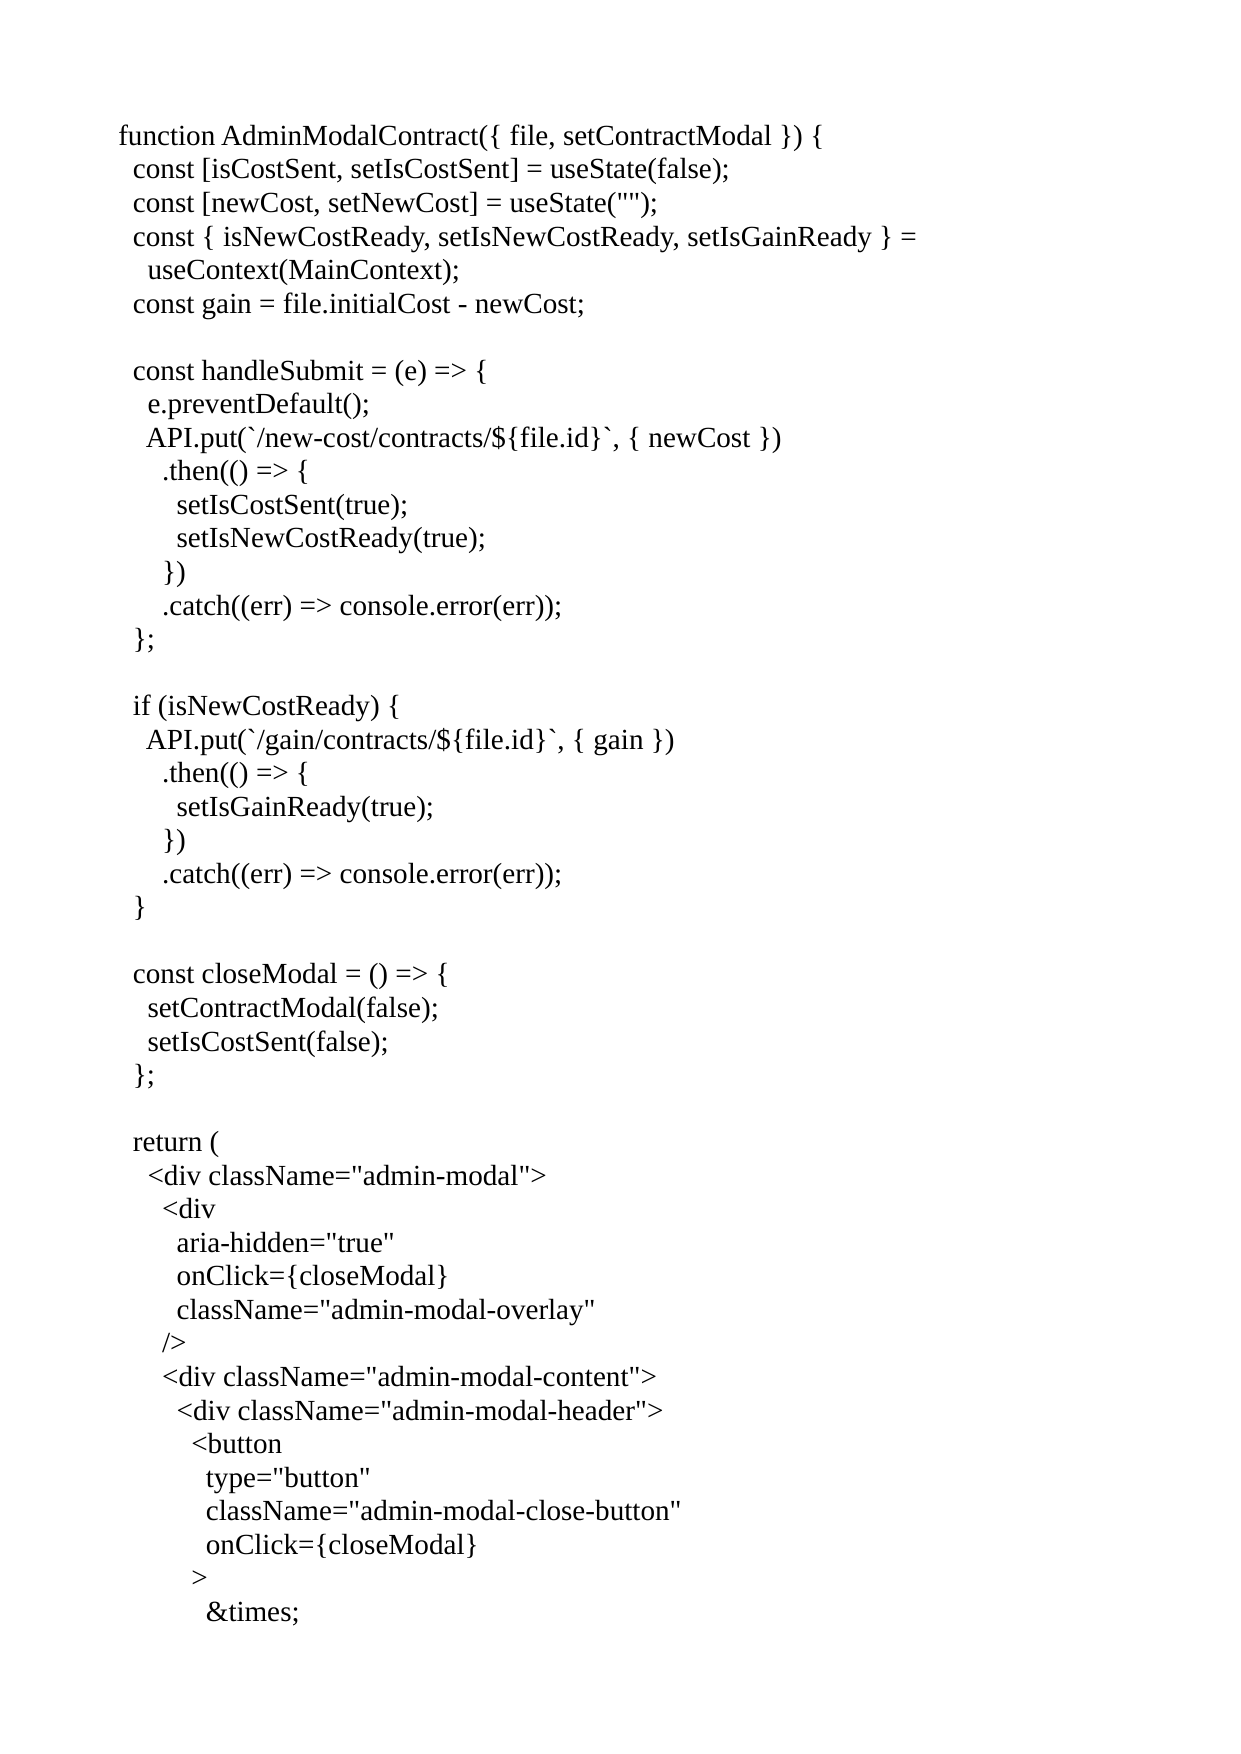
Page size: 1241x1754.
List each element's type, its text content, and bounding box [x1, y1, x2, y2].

text className="admin-modal-close-button" [118, 1493, 1122, 1527]
text &times; [118, 1594, 1122, 1627]
text e.preventDefault(); [118, 386, 1122, 420]
text const closeModal = () => { [118, 957, 1122, 990]
text API.put(`/gain/contracts/${file.id}`, { gain }) [118, 722, 1122, 755]
text .catch((err) => console.error(err)); [118, 856, 1122, 889]
text } [118, 889, 1122, 923]
text }; [118, 621, 1122, 655]
text > [118, 1560, 1122, 1594]
text function AdminModalContract({ file, setContractModal }) { [118, 118, 1122, 152]
text }) [118, 554, 1122, 588]
text const [newCost, setNewCost] = useState(""); [118, 185, 1122, 219]
text <div className="admin-modal"> [118, 1158, 1122, 1191]
text setContractModal(false); [118, 990, 1122, 1024]
text <div className="admin-modal-content"> [118, 1359, 1122, 1393]
text API.put(`/new-cost/contracts/${file.id}`, { newCost }) [118, 420, 1122, 453]
text setIsNewCostReady(true); [118, 521, 1122, 554]
text const [isCostSent, setIsCostSent] = useState(false); [118, 152, 1122, 185]
text return ( [118, 1124, 1122, 1158]
text className="admin-modal-overlay" [118, 1292, 1122, 1326]
text }) [118, 822, 1122, 856]
text setIsGainReady(true); [118, 789, 1122, 822]
text .then(() => { [118, 453, 1122, 487]
text onClick={closeModal} [118, 1527, 1122, 1560]
text onClick={closeModal} [118, 1258, 1122, 1292]
text setIsCostSent(false); [118, 1024, 1122, 1057]
text .then(() => { [118, 755, 1122, 789]
text const gain = file.initialCost - newCost; [118, 286, 1122, 319]
text .catch((err) => console.error(err)); [118, 588, 1122, 621]
text if (isNewCostReady) { [118, 688, 1122, 722]
text const handleSubmit = (e) => { [118, 353, 1122, 386]
text useContext(MainContext); [118, 252, 1122, 286]
text <div className="admin-modal-header"> [118, 1393, 1122, 1426]
text /> [118, 1326, 1122, 1359]
text }; [118, 1057, 1122, 1091]
text type="button" [118, 1460, 1122, 1493]
text const { isNewCostReady, setIsNewCostReady, setIsGainReady } = [118, 219, 1122, 252]
text <div [118, 1191, 1122, 1225]
text aria-hidden="true" [118, 1225, 1122, 1258]
text <button [118, 1426, 1122, 1460]
text setIsCostSent(true); [118, 487, 1122, 521]
